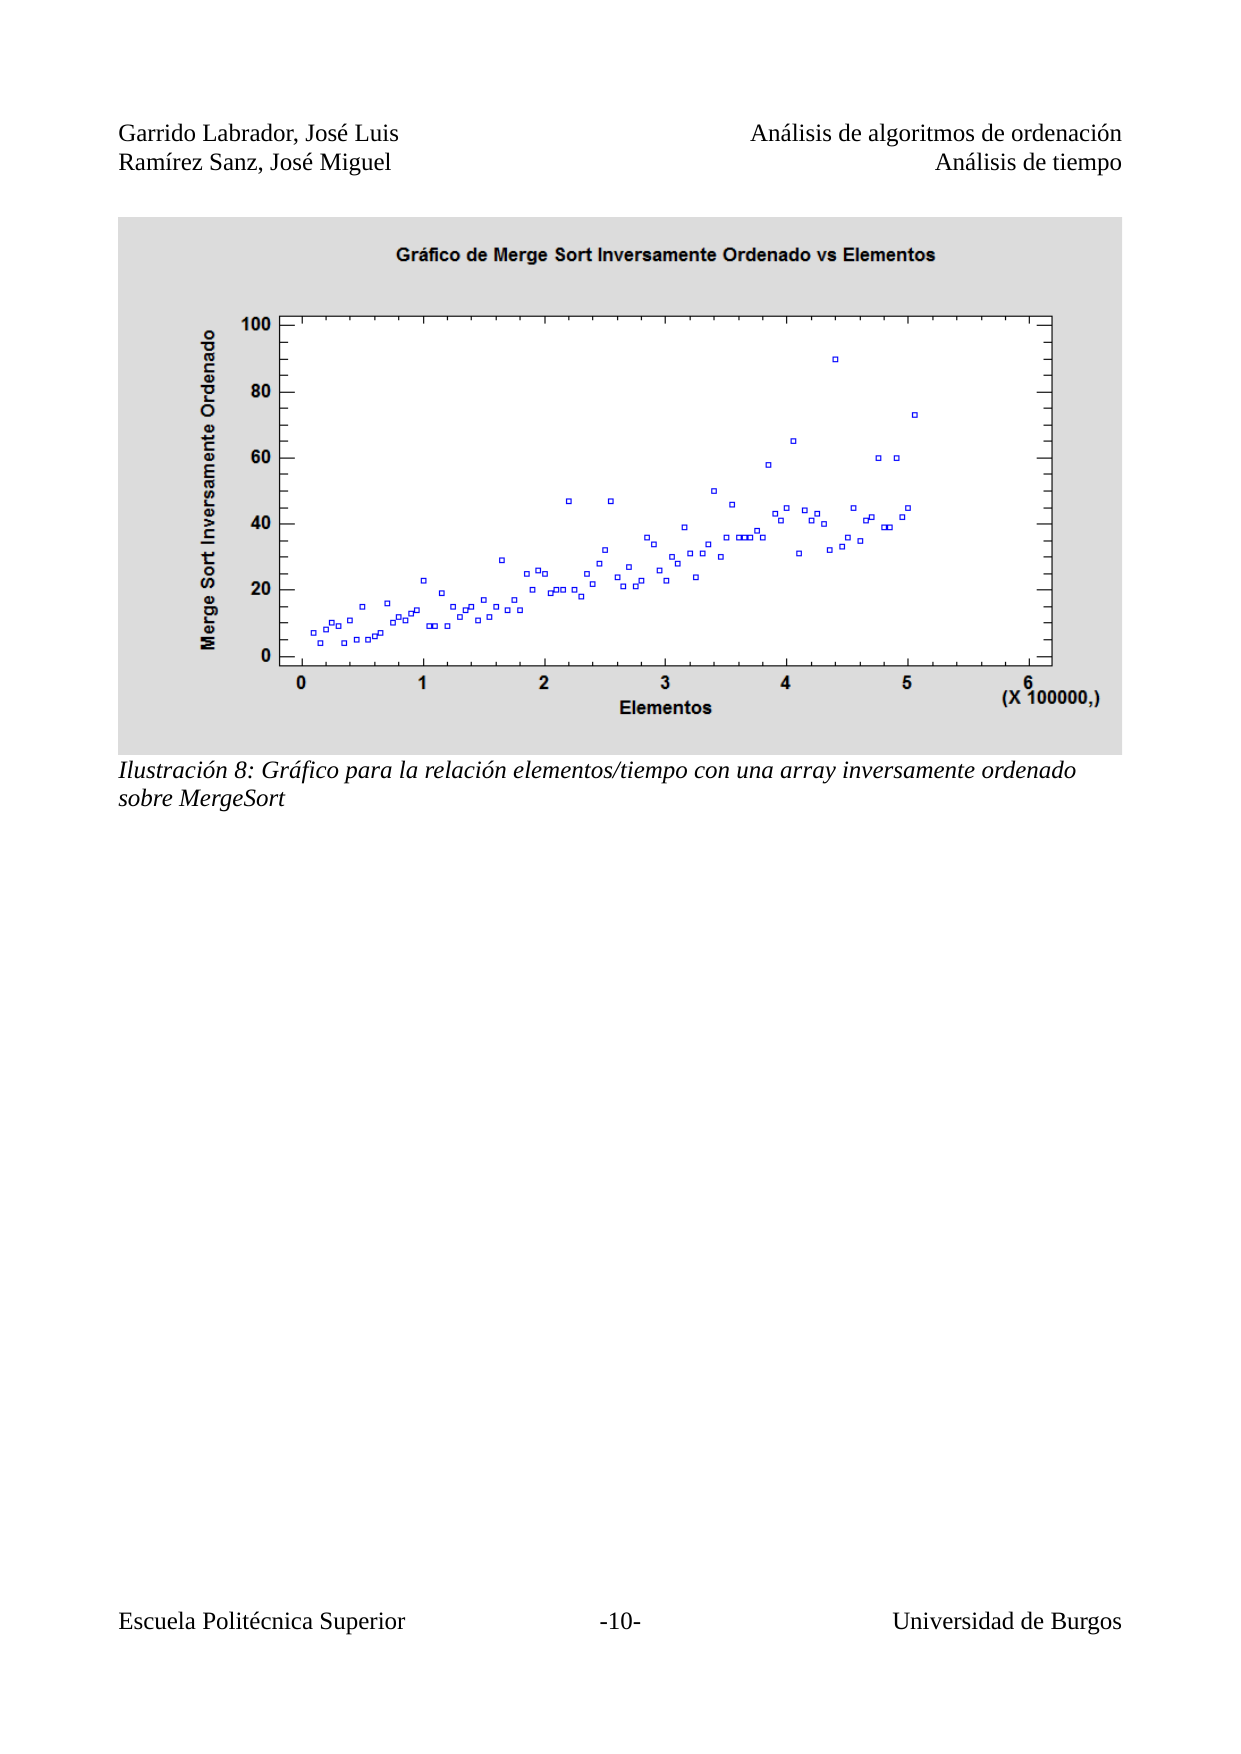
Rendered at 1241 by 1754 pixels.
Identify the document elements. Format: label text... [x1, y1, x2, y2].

picture [118, 217, 1123, 755]
text Ilustración 8: Gráfico para la relación elementos/tiempo con una array inversamente ordenado sobre MergeSort [118, 755, 1122, 812]
